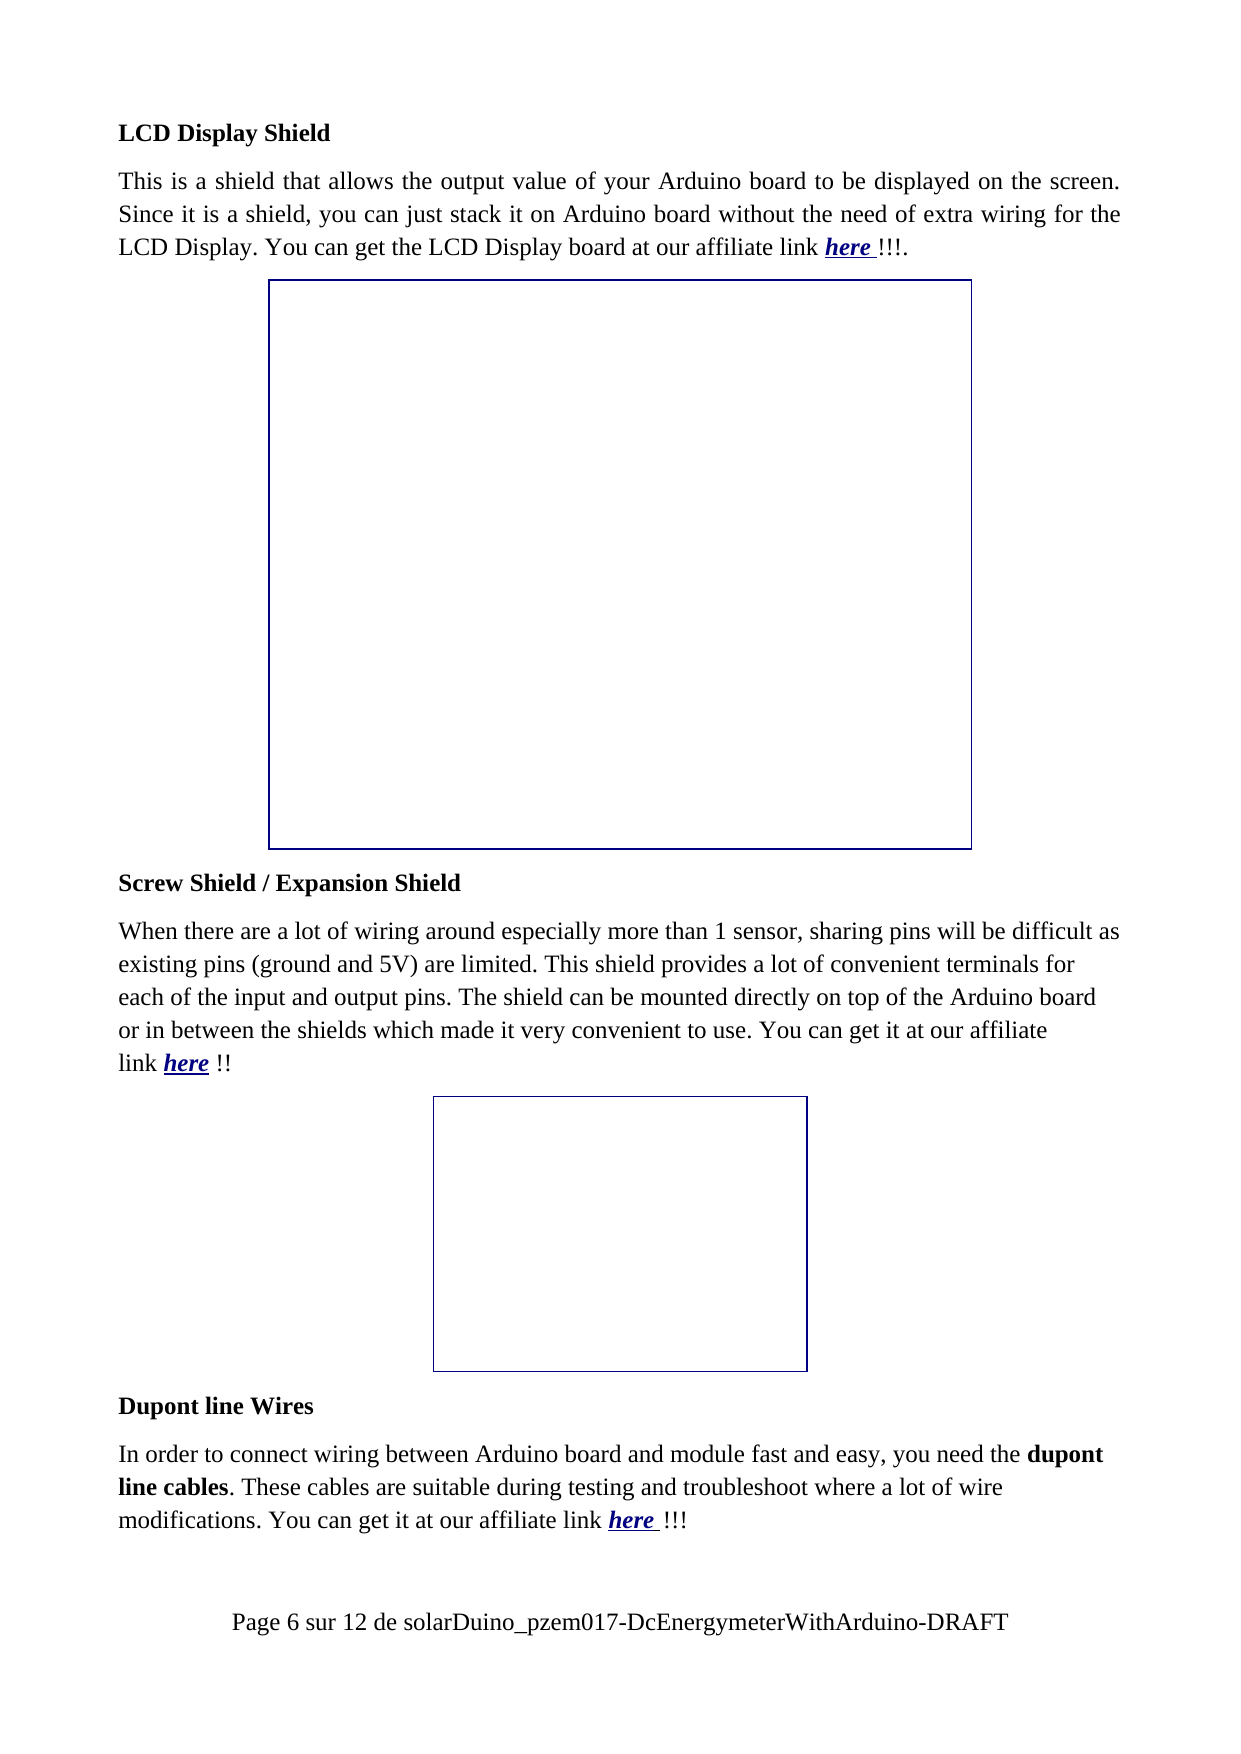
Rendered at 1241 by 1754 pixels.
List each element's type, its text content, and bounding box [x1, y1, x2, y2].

text Dupont line Wires [118, 1391, 1122, 1420]
text LCD Display Shield [118, 118, 1122, 147]
text When there are a lot of wiring around especially more than 1 sensor, sharing pins will be difficult as existing pins (ground and 5V) are limited. This shield provides a lot of convenient terminals for each of the input and output pins. The shield can be mounted directly on top of the Arduino board or in between the shields which made it very convenient to use. You can get it at our affiliate link here !! [118, 916, 1122, 1077]
text This is a shield that allows the output value of your Arduino board to be displayed on the screen. Since it is a shield, you can just stack it on Arduino board without the need of extra wiring for the LCD Display. You can get the LCD Display board at our affiliate link here !!!. [118, 166, 1122, 261]
text In order to connect wiring between Arduino board and module fast and easy, you need the dupont line cables. These cables are suitable during testing and troubleshoot where a lot of wire modifications. You can get it at our affiliate link here !!! [118, 1439, 1122, 1533]
text Screw Shield / Expansion Shield [118, 868, 1122, 897]
